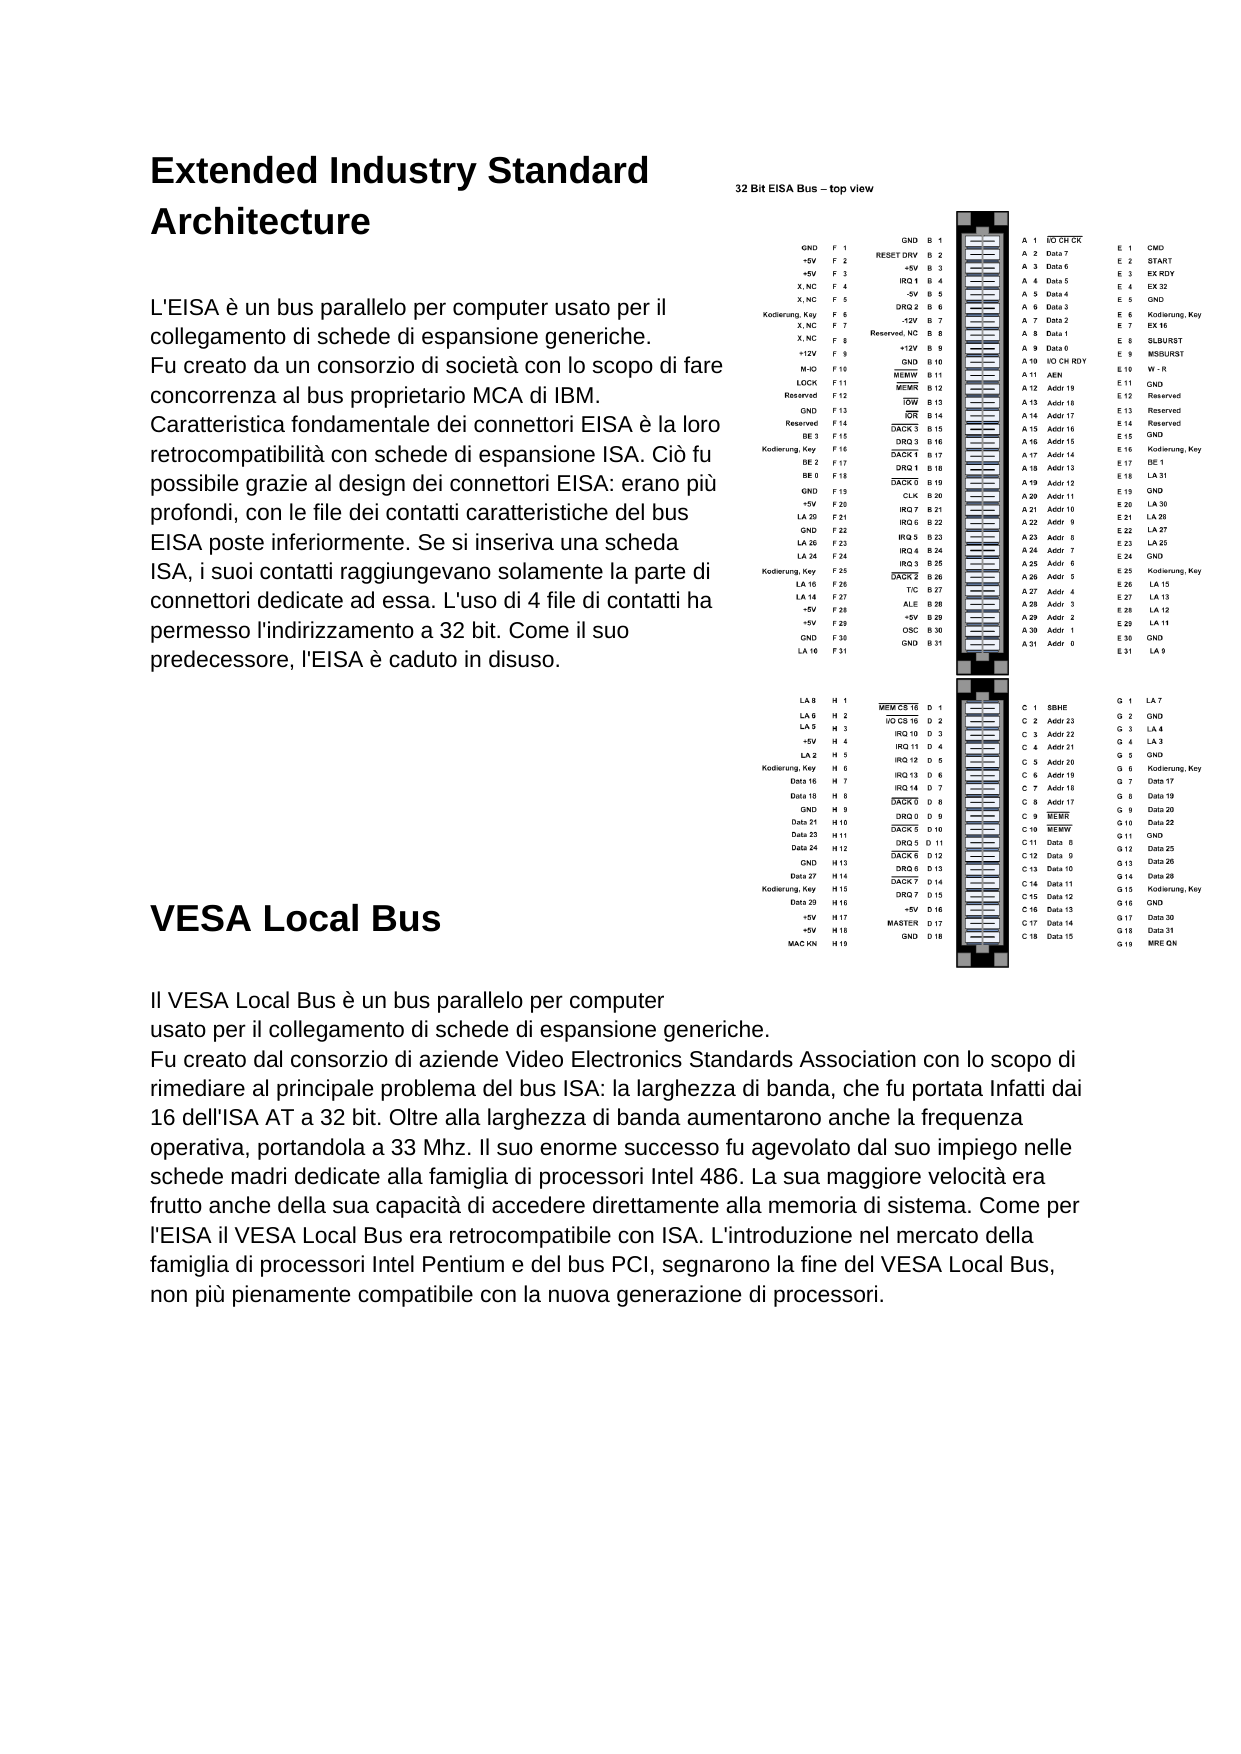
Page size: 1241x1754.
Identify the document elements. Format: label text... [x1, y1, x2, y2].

text Il VESA Local Bus è un bus parallelo per computer usato per il collegamento di schede di espansione generiche. [150, 987, 1091, 1042]
text L'EISA è un bus parallelo per computer usato per il collegamento di schede di espansione generiche. [150, 294, 723, 349]
text Fu creato da un consorzio di società con lo scopo di fare concorrenza al bus proprietario MCA di IBM. Caratteristica fondamentale dei connettori EISA è la loro retrocompatibilità con schede di espansione ISA. Ciò fu possibile grazie al design dei connettori EISA: erano più profondi, con le file dei contatti caratteristiche del bus EISA poste inferiormente. Se si inseriva una scheda ISA, i suoi contatti raggiungevano solamente la parte di connettori dedicate ad essa. L'uso di 4 file di contatti ha permesso l'indirizzamento a 32 bit. Come il suo predecessore, l'EISA è caduto in disuso. [150, 353, 723, 672]
subtitle VESA Local Bus [150, 897, 723, 939]
text Fu creato dal consorzio di aziende Video Electronics Standards Association con lo scopo di rimediare al principale problema del bus ISA: la larghezza di banda, che fu portata Infatti dai 16 dell'ISA AT a 32 bit. Oltre alla larghezza di banda aumentarono anche la frequenza operativa, portandola a 33 Mhz. Il suo enorme successo fu agevolato dal suo impiego nelle schede madri dedicate alla famiglia di processori Intel 486. La sua maggiore velocità era frutto anche della sua capacità di accedere direttamente alla memoria di sistema. Come per l'EISA il VESA Local Bus era retrocompatibile con ISA. L'introduzione nel mercato della famiglia di processori Intel Pentium e del bus PCI, segnarono la fine del VESA Local Bus, non più pienamente compatibile con la nuova generazione di processori. [150, 1046, 1091, 1307]
text Extended Industry Standard Architecture [150, 150, 1091, 242]
picture [723, 170, 1241, 1011]
